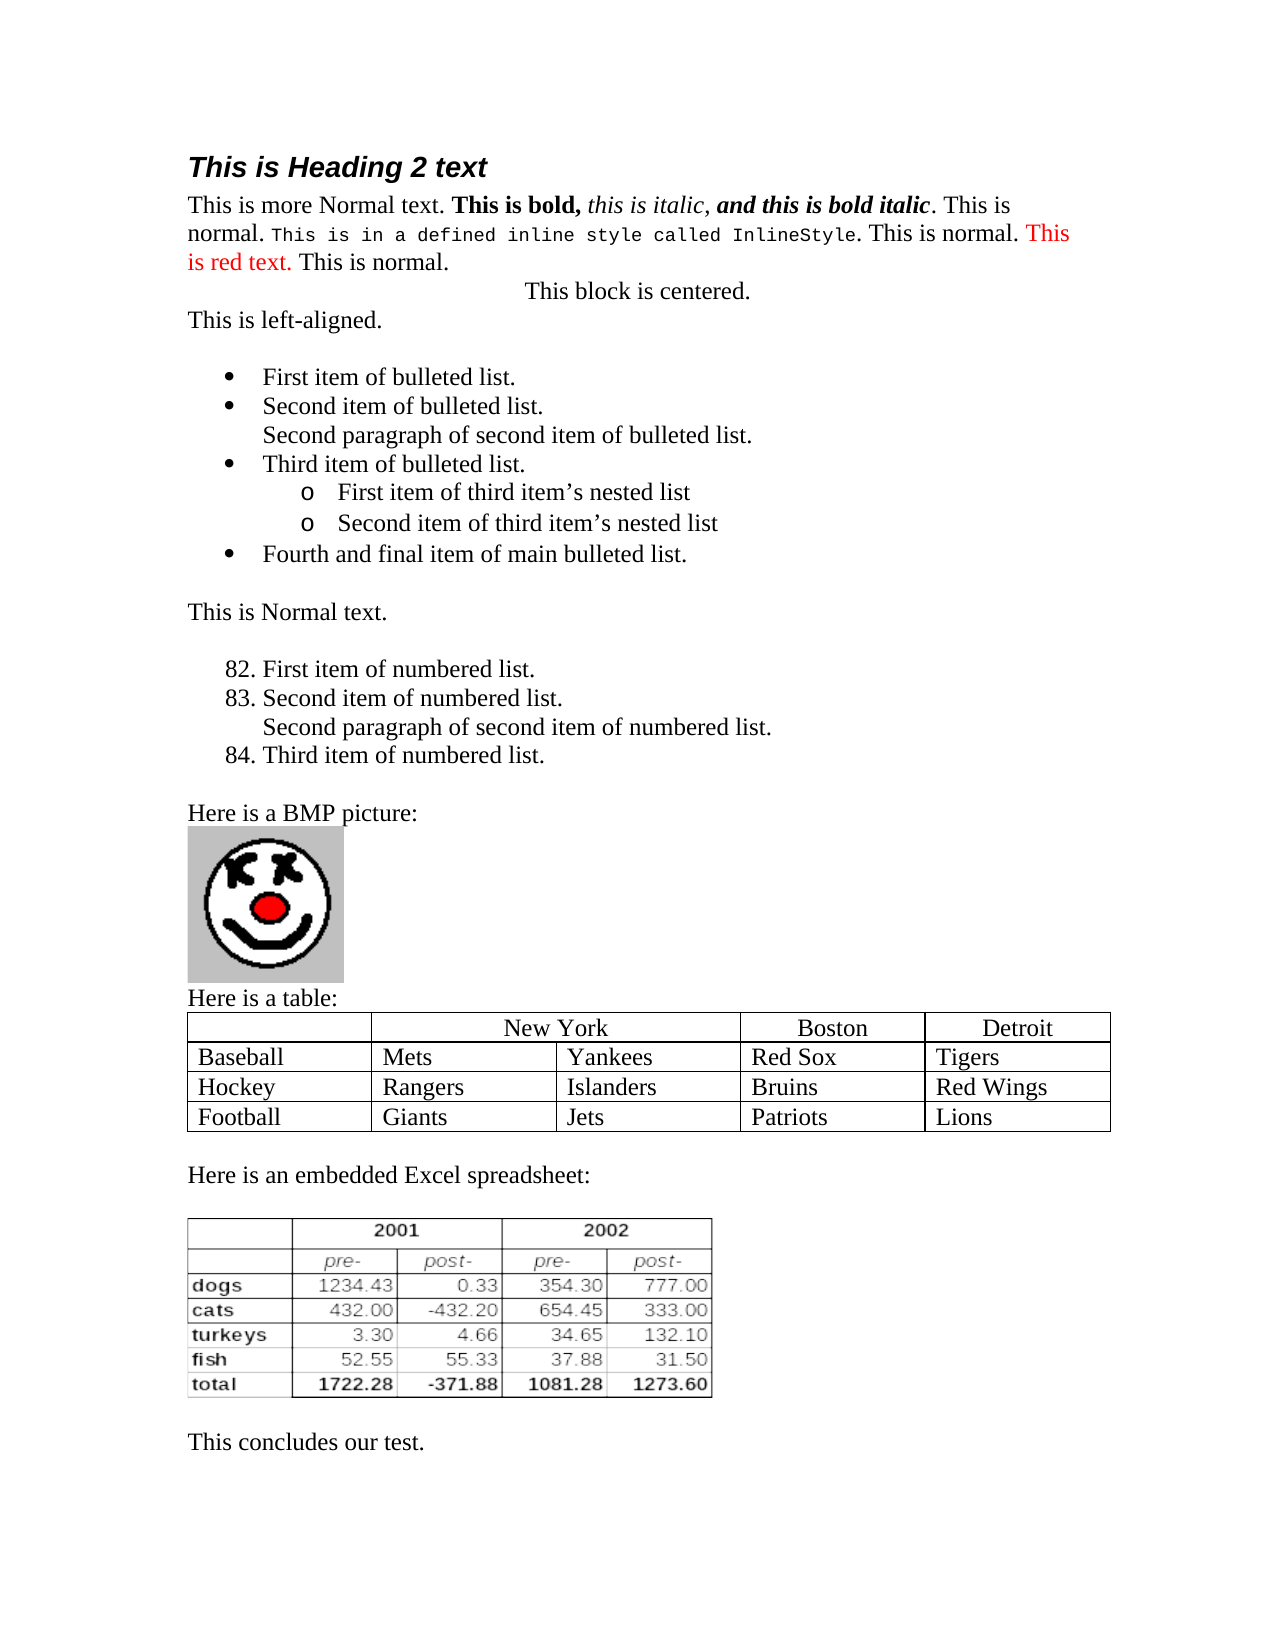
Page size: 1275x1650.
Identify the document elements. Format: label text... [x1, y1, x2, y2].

table_cell Red Wings [926, 1072, 1110, 1101]
table_cell Jets [557, 1102, 740, 1131]
text This is more Normal text. This is bold, this is italic, and this is bold italic. This is normal. This is in a defined inline style called InlineStyle. This is normal. This is red text. This is normal. [187, 190, 1087, 276]
table_cell Islanders [557, 1072, 740, 1101]
table_header Boston [741, 1013, 924, 1041]
list Fourth and final item of main bulleted list. [225, 539, 1087, 568]
text This block is centered. [187, 276, 1087, 305]
list First item of bulleted list. [225, 362, 1087, 391]
text Here is a table: [187, 983, 1087, 1012]
list First item of numbered list. [225, 654, 1087, 683]
table_cell Rangers [372, 1072, 556, 1101]
table_cell Giants [372, 1102, 556, 1131]
text This is left-aligned. [187, 305, 1087, 334]
text Here is a BMP picture: [187, 798, 1087, 827]
table_header Detroit [926, 1013, 1110, 1041]
table_cell Yankees [557, 1043, 740, 1071]
list Third item of bulleted list. [225, 449, 1087, 477]
subtitle This is Heading 2 text [187, 150, 1087, 183]
table_cell Tigers [926, 1043, 1110, 1071]
table_cell Bruins [741, 1072, 924, 1101]
table_header New York [372, 1013, 740, 1041]
table_cell Football [188, 1102, 371, 1131]
table_cell Lions [926, 1102, 1110, 1131]
text Second paragraph of second item of numbered list. [262, 712, 1087, 740]
table_cell Patriots [741, 1102, 924, 1131]
list Second item of bulleted list. [225, 391, 1087, 420]
list First item of third item’s nested list [300, 477, 1087, 508]
table_cell Red Sox [741, 1043, 924, 1071]
list Second item of third item’s nested list [300, 508, 1087, 539]
text Here is an embedded Excel spreadsheet: [187, 1161, 1087, 1189]
text Second paragraph of second item of bulleted list. [262, 420, 1087, 449]
text This is Normal text. [187, 597, 1087, 625]
list Third item of numbered list. [225, 740, 1087, 769]
table_cell Baseball [188, 1043, 371, 1071]
text This concludes our test. [187, 1427, 1087, 1455]
list Second item of numbered list. [225, 683, 1087, 712]
table_cell Mets [372, 1043, 556, 1071]
table_header [188, 1013, 371, 1041]
table_cell Hockey [188, 1072, 371, 1101]
